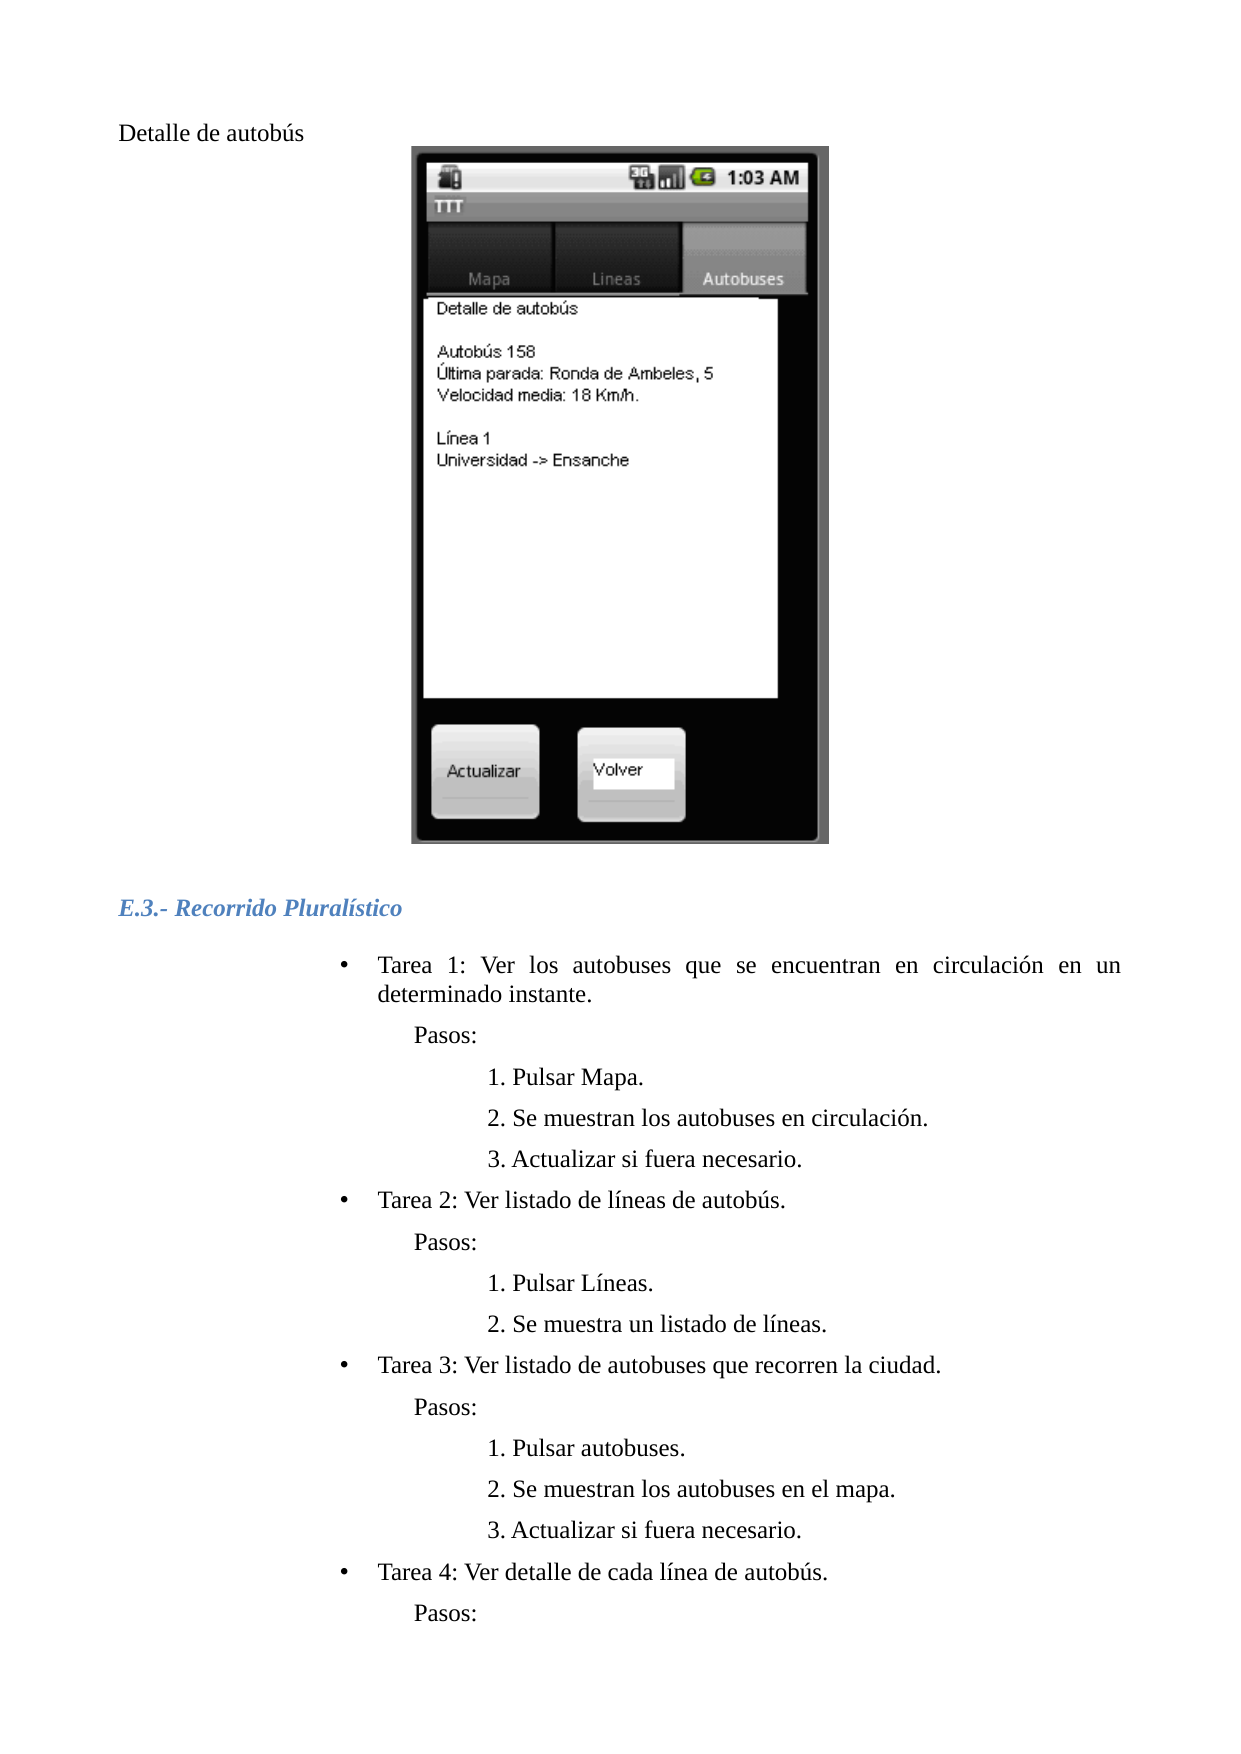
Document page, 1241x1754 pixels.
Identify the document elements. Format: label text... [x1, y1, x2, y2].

text Pasos: [413, 1598, 1122, 1627]
text 1. Pulsar Líneas. [413, 1268, 1122, 1297]
list Tarea 2: Ver listado de líneas de autobús. [340, 1185, 1122, 1214]
text Pasos: [413, 1392, 1122, 1420]
list Tarea 4: Ver detalle de cada línea de autobús. [340, 1557, 1122, 1585]
text 1. Pulsar autobuses. [413, 1433, 1122, 1462]
text 2. Se muestra un listado de líneas. [413, 1309, 1122, 1338]
text 2. Se muestran los autobuses en el mapa. [413, 1474, 1122, 1503]
list Tarea 1: Ver los autobuses que se encuentran en circulación en un determinado instante. [340, 950, 1122, 1008]
text 1. Pulsar Mapa. [413, 1062, 1122, 1090]
list Tarea 3: Ver listado de autobuses que recorren la ciudad. [340, 1350, 1122, 1379]
list 3. Actualizar si fuera necesario. [487, 1144, 1122, 1173]
text 2. Se muestran los autobuses en circulación. [413, 1103, 1122, 1132]
subtitle E.3.- Recorrido Pluralístico [118, 893, 1122, 922]
text Detalle de autobús [118, 118, 1122, 147]
text Pasos: [413, 1020, 1122, 1049]
text Pasos: [413, 1227, 1122, 1255]
text 3. Actualizar si fuera necesario. [413, 1515, 1122, 1544]
